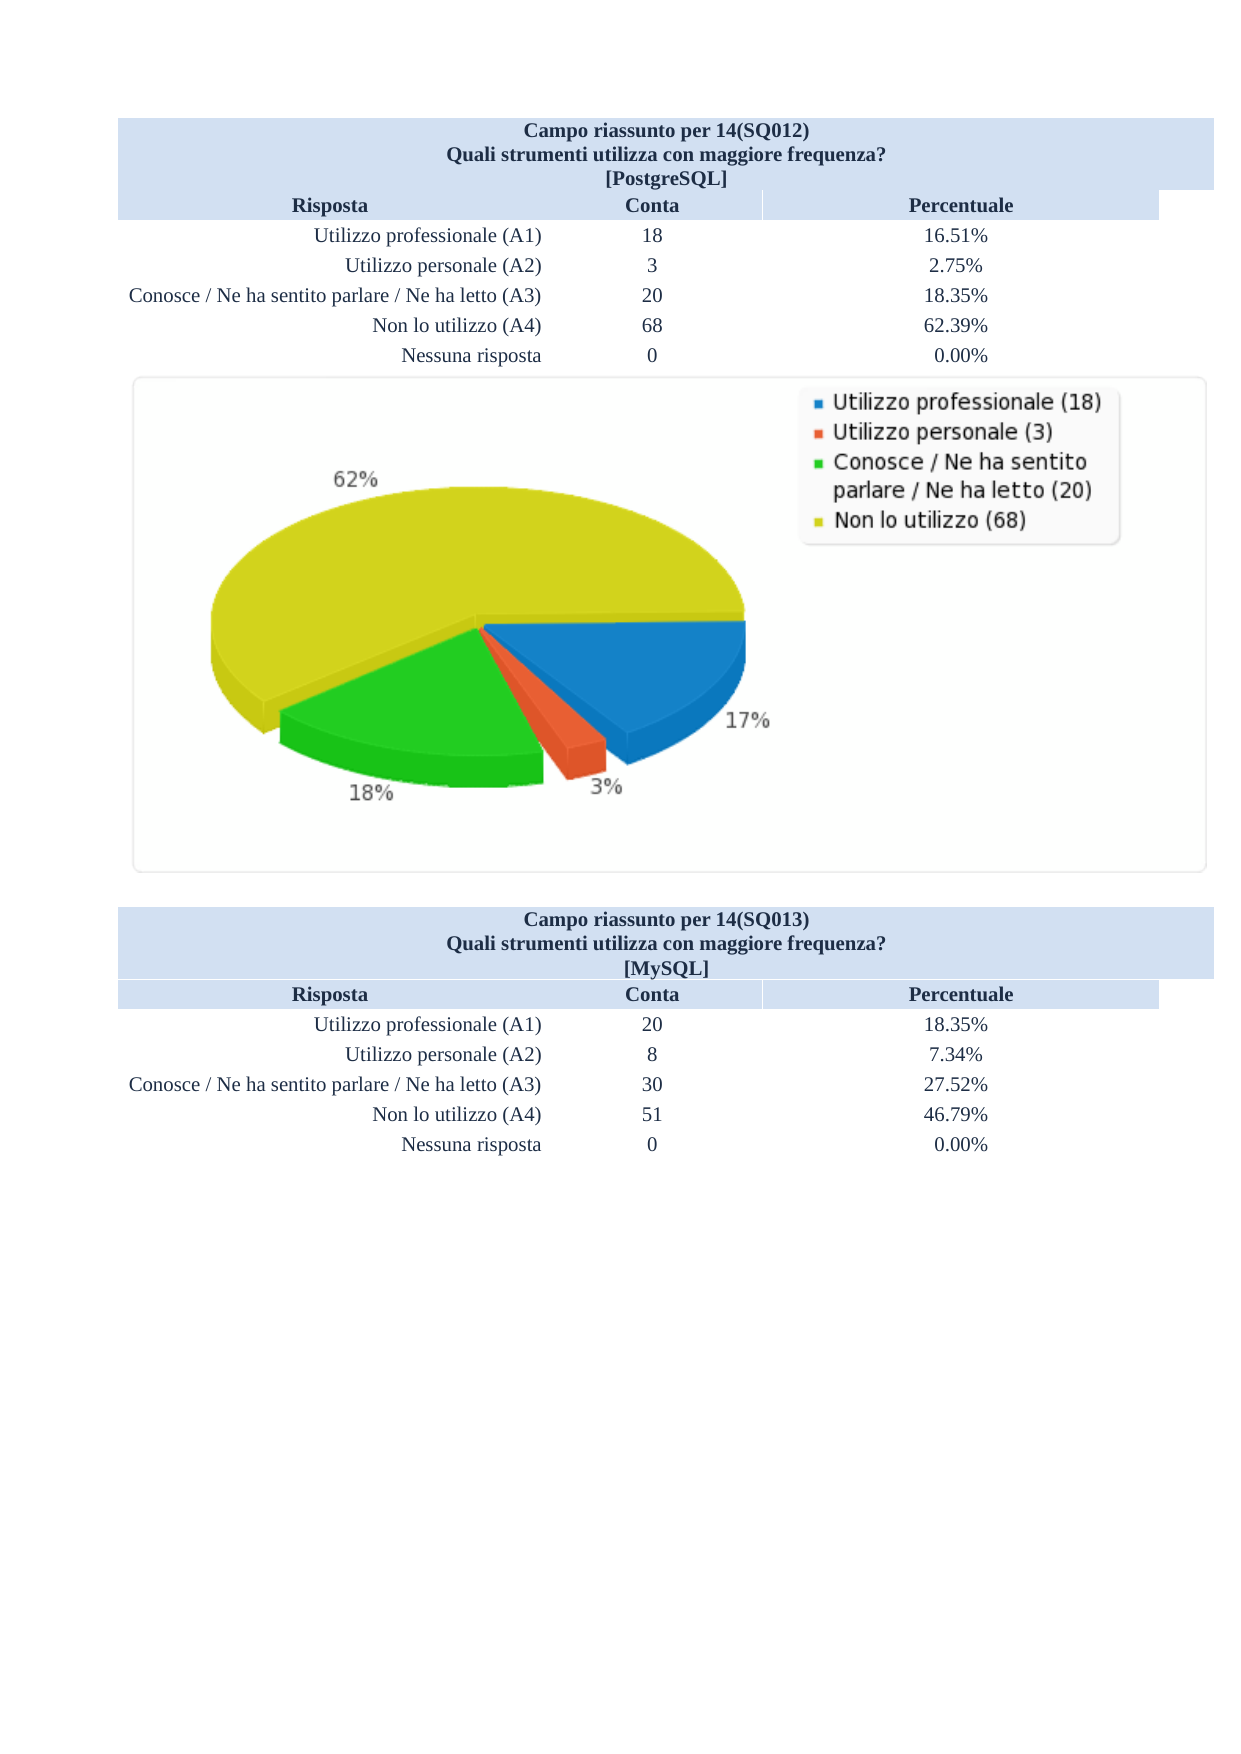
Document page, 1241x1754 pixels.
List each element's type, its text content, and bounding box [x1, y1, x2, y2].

table_cell Percentuale [763, 980, 1159, 1009]
table_cell 16.51% [763, 220, 1159, 250]
table_cell 0 [542, 1129, 762, 1159]
table_cell Conosce / Ne ha sentito parlare / Ne ha letto (A3) [118, 280, 542, 310]
table_cell 2.75% [763, 250, 1159, 280]
table_cell [1160, 1099, 1214, 1129]
table_cell 30 [542, 1069, 762, 1099]
table_cell Nessuna risposta [118, 1129, 542, 1159]
table_cell [1160, 1039, 1214, 1069]
table_cell 18.35% [763, 1009, 1159, 1039]
table_cell [1207, 370, 1214, 873]
table_cell 7.34% [763, 1039, 1159, 1069]
table_cell Conta [542, 980, 762, 1009]
table_cell 27.52% [763, 1069, 1159, 1099]
table_header Campo riassunto per 14(SQ013) [118, 907, 1214, 931]
table_cell [1160, 220, 1214, 250]
picture [125, 369, 1207, 873]
table_cell Conta [542, 190, 762, 220]
table_cell 51 [542, 1099, 762, 1129]
table_cell 20 [542, 1009, 762, 1039]
table_cell [1160, 1069, 1214, 1099]
table_cell 0.00% [763, 340, 1159, 369]
table_header Campo riassunto per 14(SQ012) [118, 118, 1214, 142]
table_cell 8 [542, 1039, 762, 1069]
table_cell Utilizzo professionale (A1) [118, 1009, 542, 1039]
table_cell Utilizzo professionale (A1) [118, 220, 542, 250]
table_cell Quali strumenti utilizza con maggiore frequenza? [PostgreSQL] [118, 142, 1214, 190]
table_cell Non lo utilizzo (A4) [118, 1099, 542, 1129]
table_cell 0 [542, 340, 762, 369]
table_cell 46.79% [763, 1099, 1159, 1129]
table_cell 18.35% [763, 280, 1159, 310]
table_cell Utilizzo personale (A2) [118, 1039, 542, 1069]
table_cell [1160, 1009, 1214, 1039]
table_cell Non lo utilizzo (A4) [118, 310, 542, 340]
table_cell [1160, 280, 1214, 310]
table_cell 20 [542, 280, 762, 310]
table_cell [1160, 310, 1214, 340]
table_cell [1160, 1129, 1214, 1159]
table_cell Percentuale [763, 190, 1159, 220]
table_cell 62.39% [763, 310, 1159, 340]
table_cell Nessuna risposta [118, 340, 542, 370]
table_cell [1160, 250, 1214, 280]
table_cell Conosce / Ne ha sentito parlare / Ne ha letto (A3) [118, 1069, 542, 1099]
table_cell Utilizzo personale (A2) [118, 250, 542, 280]
table_cell [1160, 980, 1214, 1009]
table_cell 0.00% [763, 1129, 1159, 1159]
table_cell Risposta [118, 980, 542, 1009]
table_cell 18 [542, 220, 762, 250]
table_cell [1160, 340, 1214, 370]
table_cell 68 [542, 310, 762, 340]
table_cell [118, 370, 125, 873]
table_cell [1160, 190, 1214, 220]
table_cell Quali strumenti utilizza con maggiore frequenza? [MySQL] [118, 931, 1214, 979]
table_cell 3 [542, 250, 762, 280]
table_cell Risposta [118, 190, 542, 220]
